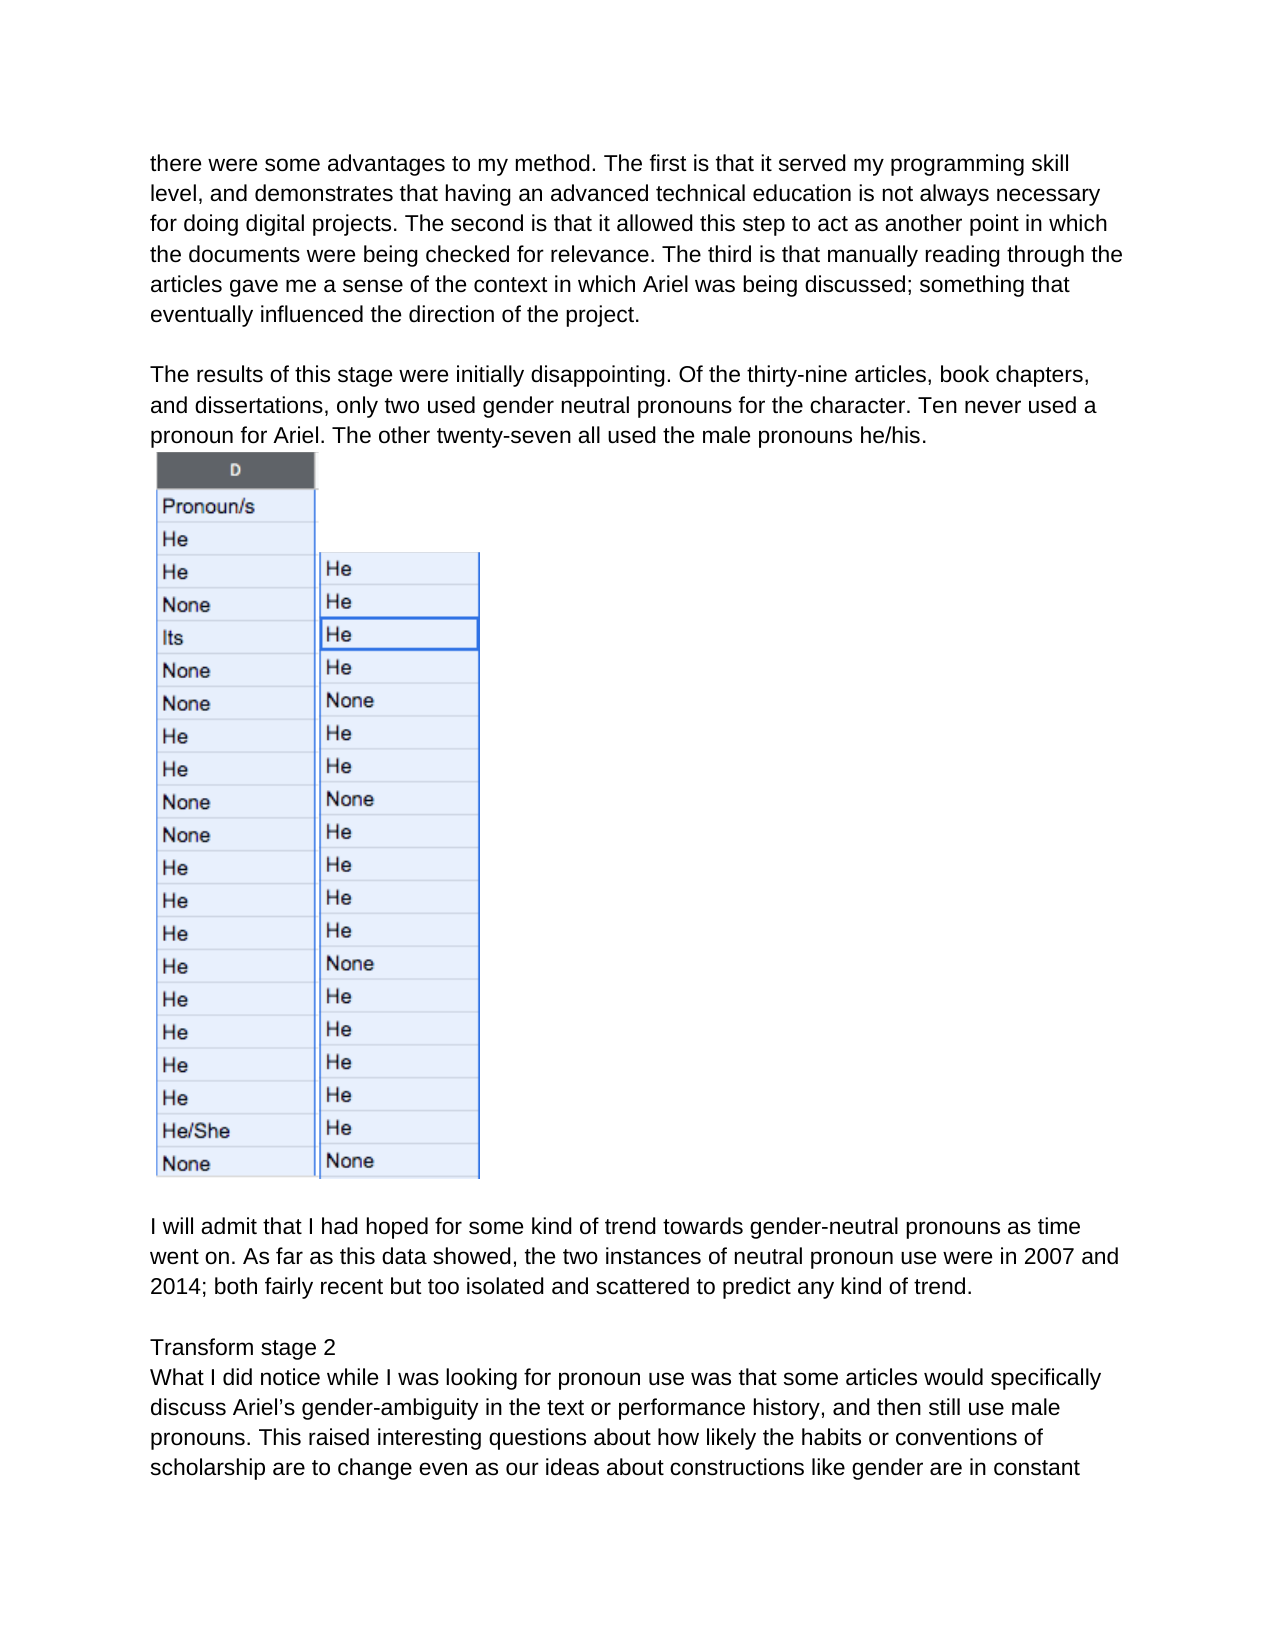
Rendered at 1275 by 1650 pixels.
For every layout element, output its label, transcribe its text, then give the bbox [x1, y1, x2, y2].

text The results of this stage were initially disappointing. Of the thirty-nine articles, book chapters, and dissertations, only two used gender neutral pronouns for the character. Ten never used a pronoun for Ariel. The other twenty-seven all used the male pronouns he/his. [150, 361, 1125, 448]
text Transform stage 2 [150, 1333, 1125, 1360]
text there were some advantages to my method. The first is that it served my programming skill level, and demonstrates that having an advanced technical education is not always necessary for doing digital projects. The second is that it allowed this step to act as another point in which the documents were being checked for relevance. The third is that manually reading through the articles gave me a sense of the context in which Ariel was being discussed; something that eventually influenced the direction of the project. [150, 150, 1125, 327]
text What I did notice while I was looking for pronoun use was that some articles would specifically discuss Ariel’s gender-ambiguity in the text or performance history, and then still use male pronouns. This raised interesting questions about how likely the habits or conventions of scholarship are to change even as our ideas about constructions like gender are in constant [150, 1364, 1125, 1481]
text I will admit that I had hoped for some kind of trend towards gender-neutral pronouns as time went on. As far as this data showed, the two instances of neutral pronoun use were in 2007 and 2014; both fairly recent but too isolated and scattered to predict any kind of trend. [150, 1213, 1125, 1299]
picture [156, 452, 480, 1179]
